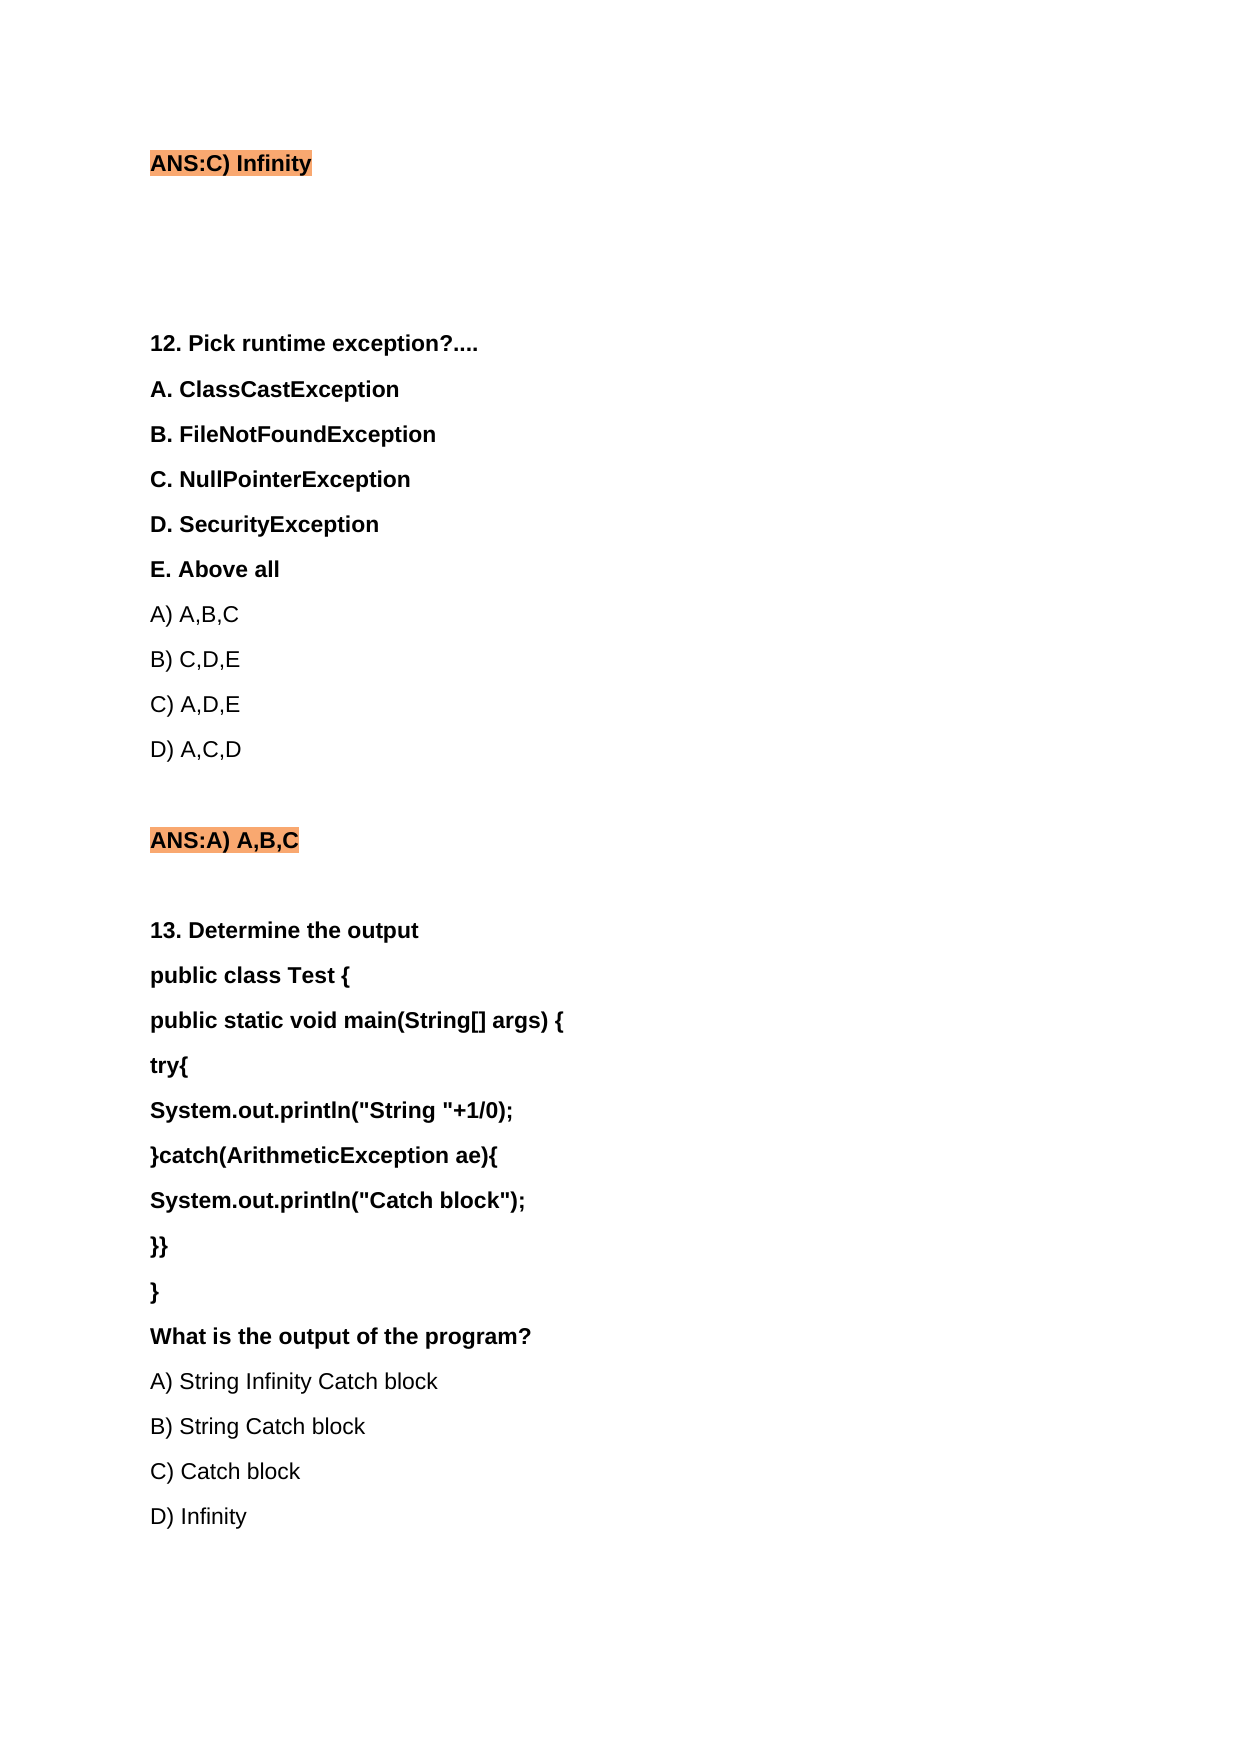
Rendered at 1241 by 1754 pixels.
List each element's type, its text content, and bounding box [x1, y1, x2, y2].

text 12. Pick runtime exception?.... [150, 330, 1090, 357]
text public static void main(String[] args) { [150, 1007, 1090, 1033]
text public class Test { [150, 962, 1090, 988]
text A) A,B,C [150, 601, 1090, 627]
text B. FileNotFoundException [150, 421, 1090, 447]
text C) A,D,E [150, 691, 1090, 718]
text A) String Infinity Catch block [150, 1368, 1090, 1394]
text C. NullPointerException [150, 466, 1090, 492]
text } [150, 1278, 1090, 1304]
text System.out.println("String "+1/0); [150, 1097, 1090, 1123]
text }catch(ArithmeticException ae){ [150, 1142, 1090, 1169]
text C) Catch block [150, 1458, 1090, 1484]
text A. ClassCastException [150, 376, 1090, 402]
text }} [150, 1232, 1090, 1259]
text ANS:A) A,B,C [150, 827, 1090, 853]
text B) C,D,E [150, 646, 1090, 672]
text E. Above all [150, 556, 1090, 582]
text ANS:C) Infinity [150, 150, 1090, 176]
text D) A,C,D [150, 736, 1090, 763]
text D. SecurityException [150, 511, 1090, 537]
text 13. Determine the output [150, 917, 1090, 943]
text D) Infinity [150, 1503, 1090, 1529]
text B) String Catch block [150, 1413, 1090, 1439]
text System.out.println("Catch block"); [150, 1187, 1090, 1214]
text try{ [150, 1052, 1090, 1078]
text What is the output of the program? [150, 1323, 1090, 1349]
